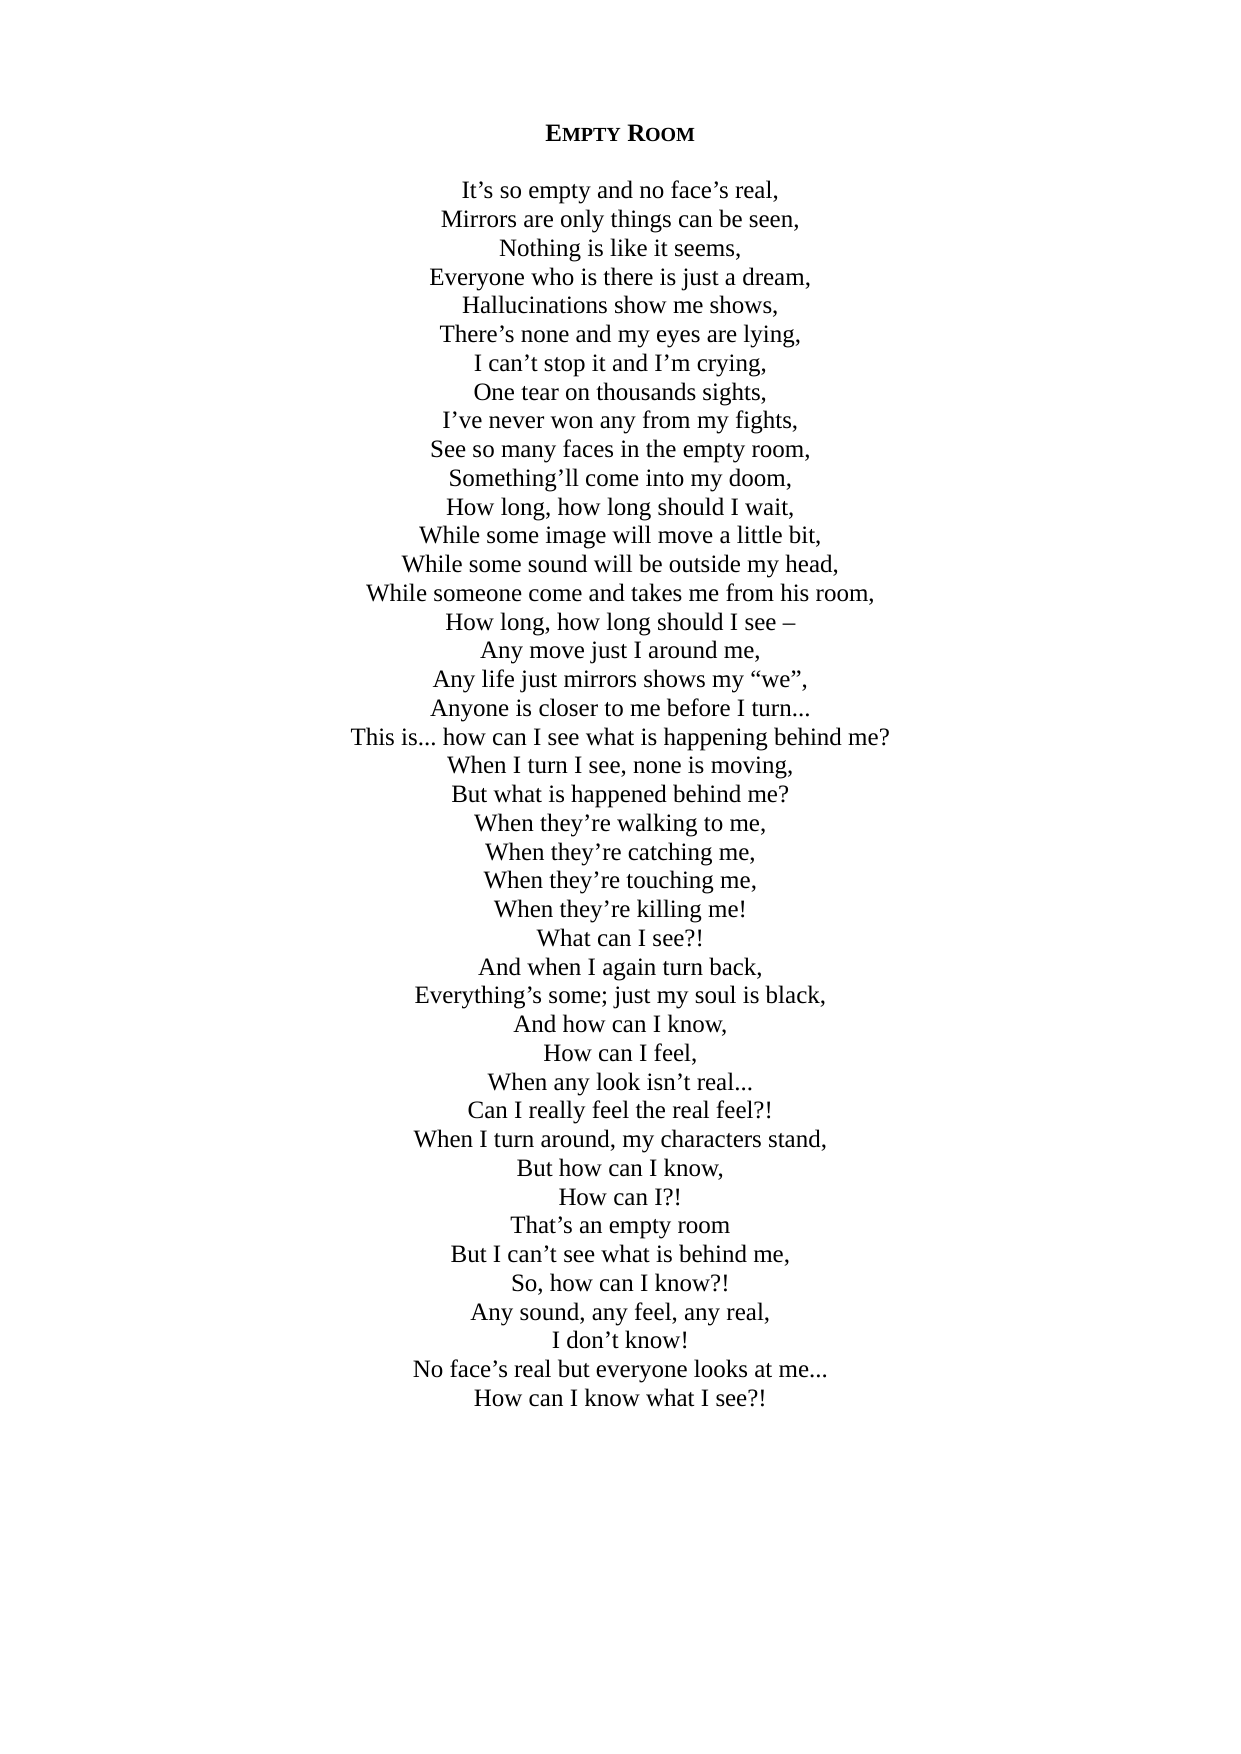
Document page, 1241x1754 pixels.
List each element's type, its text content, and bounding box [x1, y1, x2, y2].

text How long, how long should I see – [118, 607, 1122, 636]
text How can I?! [118, 1182, 1122, 1211]
text It’s so empty and no face’s real, [118, 176, 1122, 204]
text Something’ll come into my doom, [118, 463, 1122, 492]
text No face’s real but everyone looks at me... [118, 1354, 1122, 1383]
text There’s none and my eyes are lying, [118, 319, 1122, 348]
text When they’re killing me! [118, 894, 1122, 923]
text And when I again turn back, [118, 952, 1122, 981]
text I’ve never won any from my fights, [118, 406, 1122, 434]
text When they’re walking to me, [118, 808, 1122, 837]
text How can I feel, [118, 1038, 1122, 1067]
text While some sound will be outside my head, [118, 549, 1122, 578]
text Mirrors are only things can be seen, [118, 204, 1122, 233]
text I don’t know! [118, 1326, 1122, 1354]
text Nothing is like it seems, [118, 233, 1122, 262]
text See so many faces in the empty room, [118, 434, 1122, 463]
text This is... how can I see what is happening behind me? [118, 722, 1122, 751]
text When any look isn’t real... [118, 1067, 1122, 1096]
text Everyone who is there is just a dream, [118, 262, 1122, 291]
text But how can I know, [118, 1153, 1122, 1182]
text Empty Room [118, 118, 1122, 147]
text While someone come and takes me from his room, [118, 578, 1122, 607]
text When I turn I see, none is moving, [118, 751, 1122, 779]
text How can I know what I see?! [118, 1383, 1122, 1412]
text When I turn around, my characters stand, [118, 1124, 1122, 1153]
text And how can I know, [118, 1009, 1122, 1038]
text I can’t stop it and I’m crying, [118, 348, 1122, 377]
text What can I see?! [118, 923, 1122, 952]
text But I can’t see what is behind me, [118, 1239, 1122, 1268]
text Can I really feel the real feel?! [118, 1096, 1122, 1124]
text Anyone is closer to me before I turn... [118, 693, 1122, 722]
text That’s an empty room [118, 1211, 1122, 1239]
text While some image will move a little bit, [118, 521, 1122, 549]
text Any sound, any feel, any real, [118, 1297, 1122, 1326]
text When they’re touching me, [118, 866, 1122, 894]
text Any life just mirrors shows my “we”, [118, 664, 1122, 693]
text Everything’s some; just my soul is black, [118, 981, 1122, 1009]
text How long, how long should I wait, [118, 492, 1122, 521]
text Any move just I around me, [118, 636, 1122, 664]
text But what is happened behind me? [118, 779, 1122, 808]
text When they’re catching me, [118, 837, 1122, 866]
text Hallucinations show me shows, [118, 291, 1122, 319]
text One tear on thousands sights, [118, 377, 1122, 406]
text So, how can I know?! [118, 1268, 1122, 1297]
